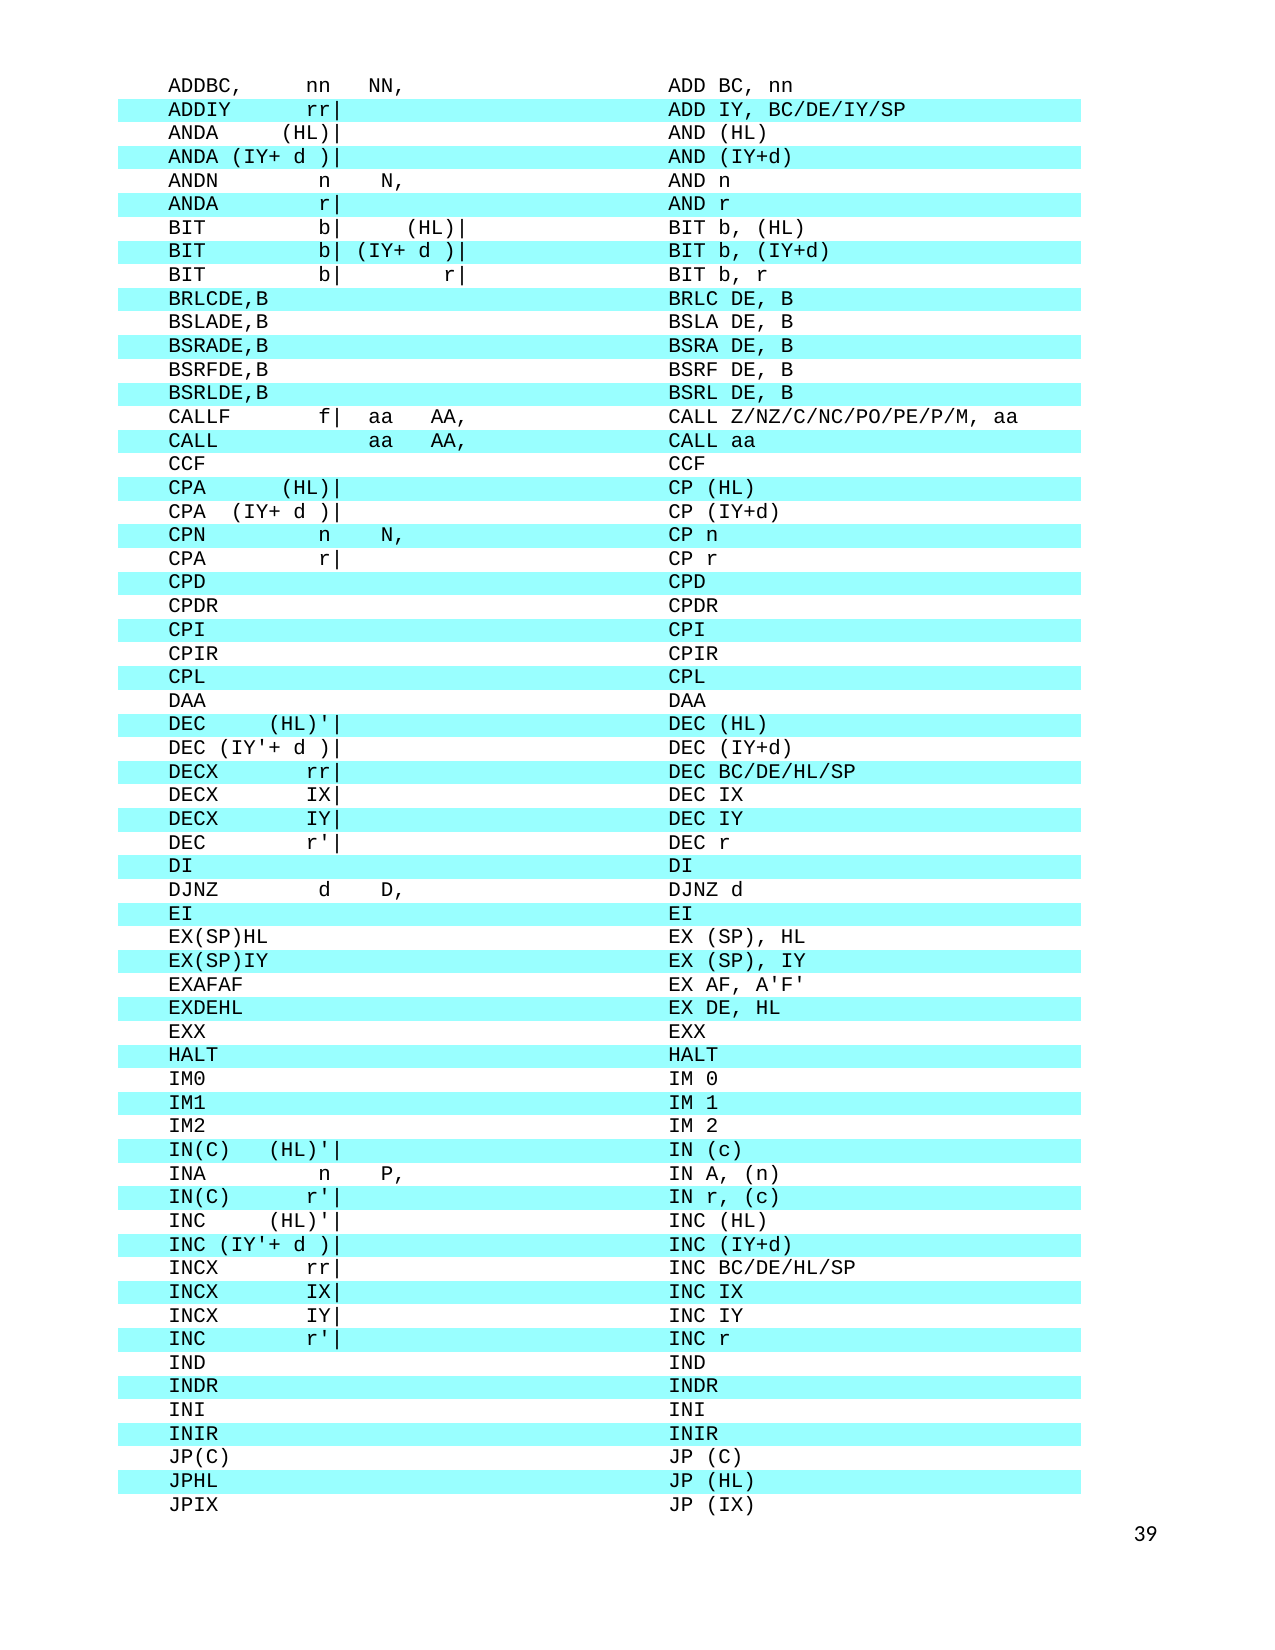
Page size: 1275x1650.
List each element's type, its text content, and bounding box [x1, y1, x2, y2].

text ADDBC, nn NN, ADD BC, nn ADDIY rr| ADD IY, BC/DE/IY/SP ANDA (HL)| AND (HL) ANDA (IY+ d )| AND (IY+d) ANDN n N, AND n ANDA r| AND r BIT b| (HL)| BIT b, (HL) BIT b| (IY+ d )| BIT b, (IY+d) BIT b| r| BIT b, r BRLCDE,B BRLC DE, B BSLADE,B BSLA DE, B BSRADE,B BSRA DE, B BSRFDE,B BSRF DE, B BSRLDE,B BSRL DE, B CALLF f| aa AA, CALL Z/NZ/C/NC/PO/PE/P/M, aa CALL aa AA, CALL aa CCF CCF CPA (HL)| CP (HL) CPA (IY+ d )| CP (IY+d) CPN n N, CP n CPA r| CP r CPD CPD CPDR CPDR CPI CPI CPIR CPIR CPL CPL DAA DAA DEC (HL)'| DEC (HL) DEC (IY'+ d )| DEC (IY+d) DECX rr| DEC BC/DE/HL/SP DECX IX| DEC IX DECX IY| DEC IY DEC r'| DEC r DI DI DJNZ d D, DJNZ d EI EI EX(SP)HL EX (SP), HL EX(SP)IY EX (SP), IY EXAFAF EX AF, A'F' EXDEHL EX DE, HL EXX EXX HALT HALT IM0 IM 0 IM1 IM 1 IM2 IM 2 IN(C) (HL)'| IN (c) INA n P, IN A, (n) IN(C) r'| IN r, (c) INC (HL)'| INC (HL) INC (IY'+ d )| INC (IY+d) INCX rr| INC BC/DE/HL/SP INCX IX| INC IX INCX IY| INC IY INC r'| INC r IND IND INDR INDR INI INI INIR INIR JP(C) JP (C) JPHL JP (HL) JPIX JP (IX) [118, 75, 1157, 1517]
